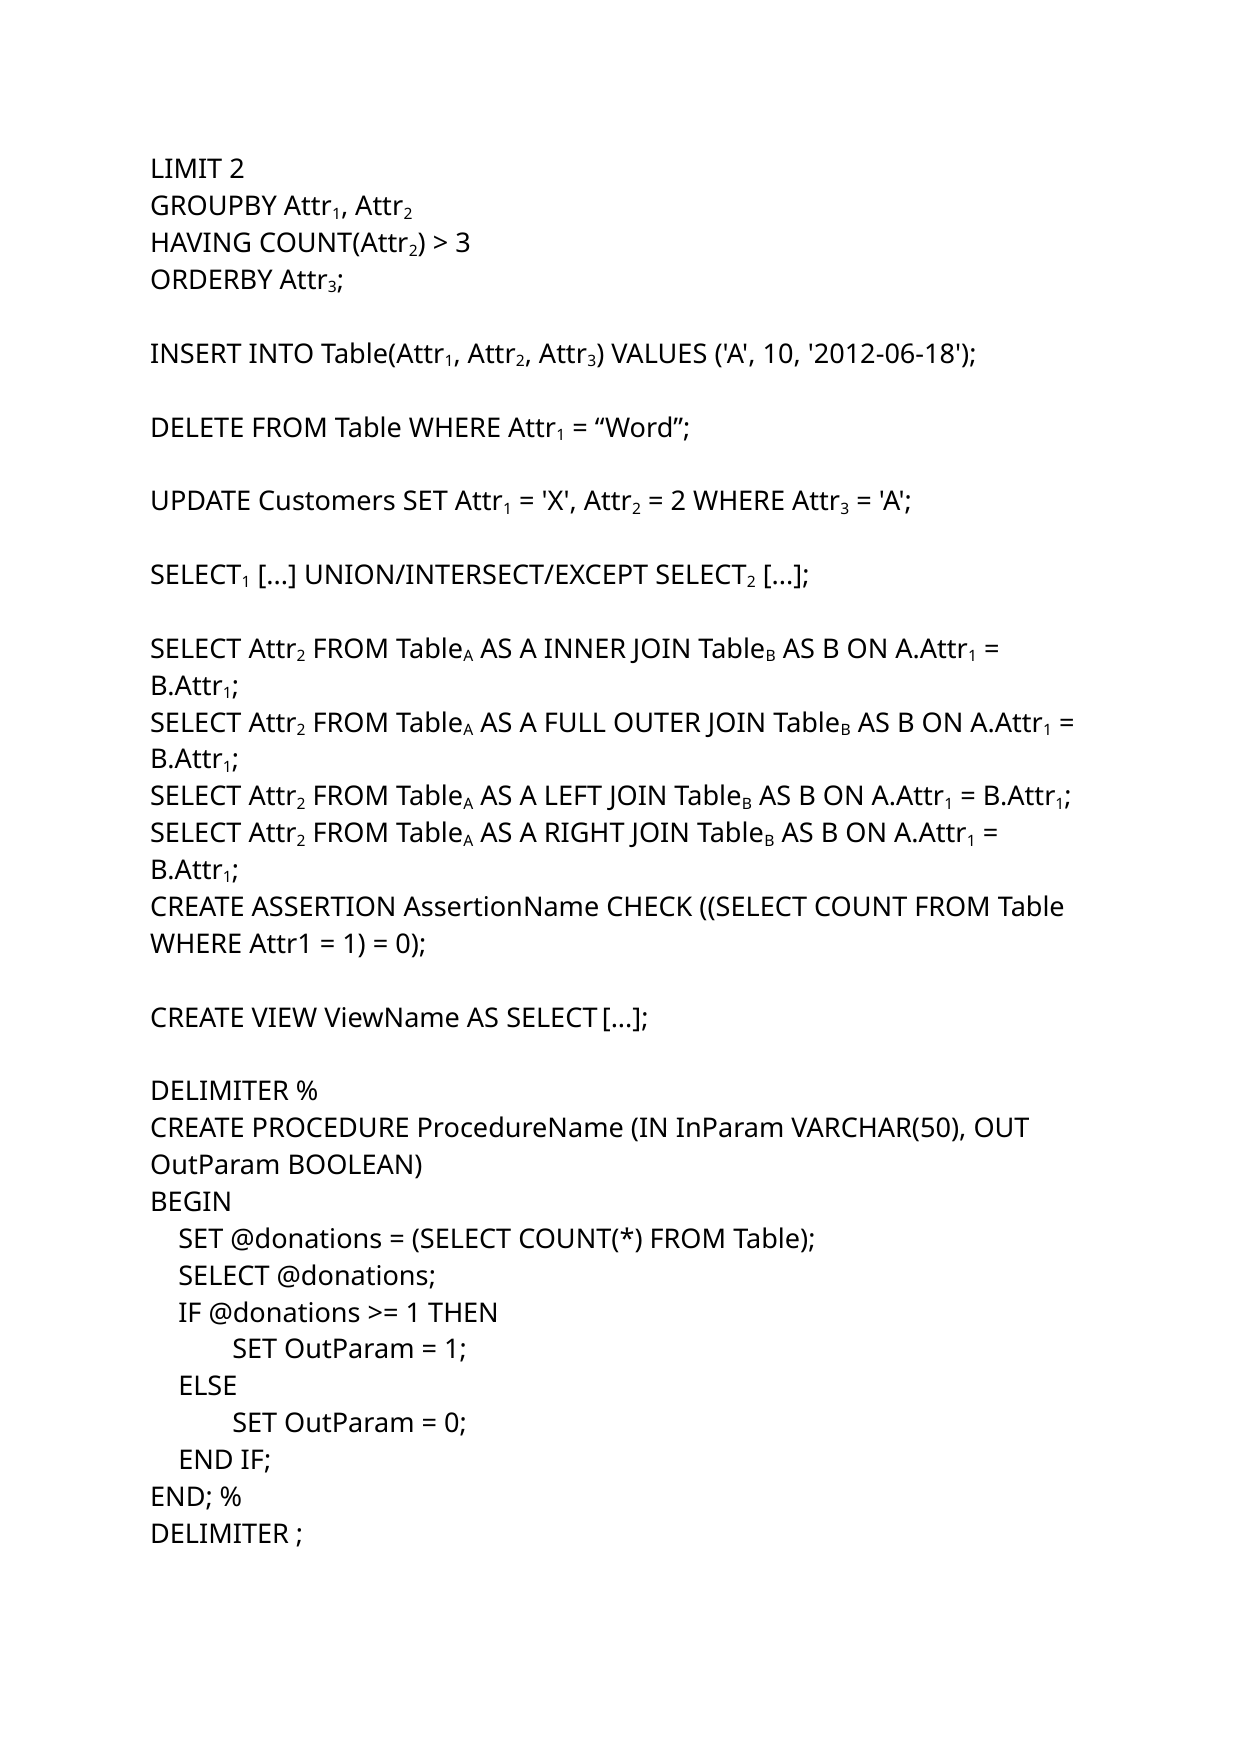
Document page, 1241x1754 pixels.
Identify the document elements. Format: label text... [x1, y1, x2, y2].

text SET OutParam = 1; [150, 1330, 1090, 1367]
text SELECT Attr2 FROM TableA AS A LEFT JOIN TableB AS B ON A.Attr1 = B.Attr1; [150, 777, 1090, 814]
text SET OutParam = 0; [150, 1404, 1090, 1441]
text ELSE [150, 1367, 1090, 1404]
text SELECT1 [...] UNION/INTERSECT/EXCEPT SELECT2 [...]; [150, 556, 1090, 592]
text SELECT Attr2 FROM TableA AS A INNER JOIN TableB AS B ON A.Attr1 = B.Attr1; [150, 629, 1090, 703]
text SET @donations = (SELECT COUNT(*) FROM Table); [150, 1219, 1090, 1256]
text IF @donations >= 1 THEN [150, 1293, 1090, 1330]
text CREATE PROCEDURE ProcedureName (IN InParam VARCHAR(50), OUT OutParam BOOLEAN) [150, 1109, 1090, 1182]
text LIMIT 2 [150, 150, 1090, 187]
text DELIMITER ; [150, 1514, 1090, 1551]
text CREATE ASSERTION AssertionName CHECK ((SELECT COUNT FROM Table WHERE Attr1 = 1) = 0); [150, 887, 1090, 961]
text SELECT Attr2 FROM TableA AS A FULL OUTER JOIN TableB AS B ON A.Attr1 = B.Attr1; [150, 703, 1090, 777]
text BEGIN [150, 1182, 1090, 1219]
text END IF; [150, 1441, 1090, 1477]
text CREATE VIEW ViewName AS SELECT [...]; [150, 998, 1090, 1035]
text SELECT Attr2 FROM TableA AS A RIGHT JOIN TableB AS B ON A.Attr1 = B.Attr1; [150, 814, 1090, 887]
text UPDATE Customers SET Attr1 = 'X', Attr2 = 2 WHERE Attr3 = 'A'; [150, 482, 1090, 519]
text DELIMITER % [150, 1072, 1090, 1109]
text DELETE FROM Table WHERE Attr1 = “Word”; [150, 408, 1090, 445]
text SELECT @donations; [150, 1256, 1090, 1293]
text HAVING COUNT(Attr2) > 3 [150, 224, 1090, 261]
text GROUPBY Attr1, Attr2 [150, 187, 1090, 224]
text END; % [150, 1477, 1090, 1514]
text INSERT INTO Table(Attr1, Attr2, Attr3) VALUES ('A', 10, '2012-06-18'); [150, 334, 1090, 371]
text ORDERBY Attr3; [150, 261, 1090, 297]
